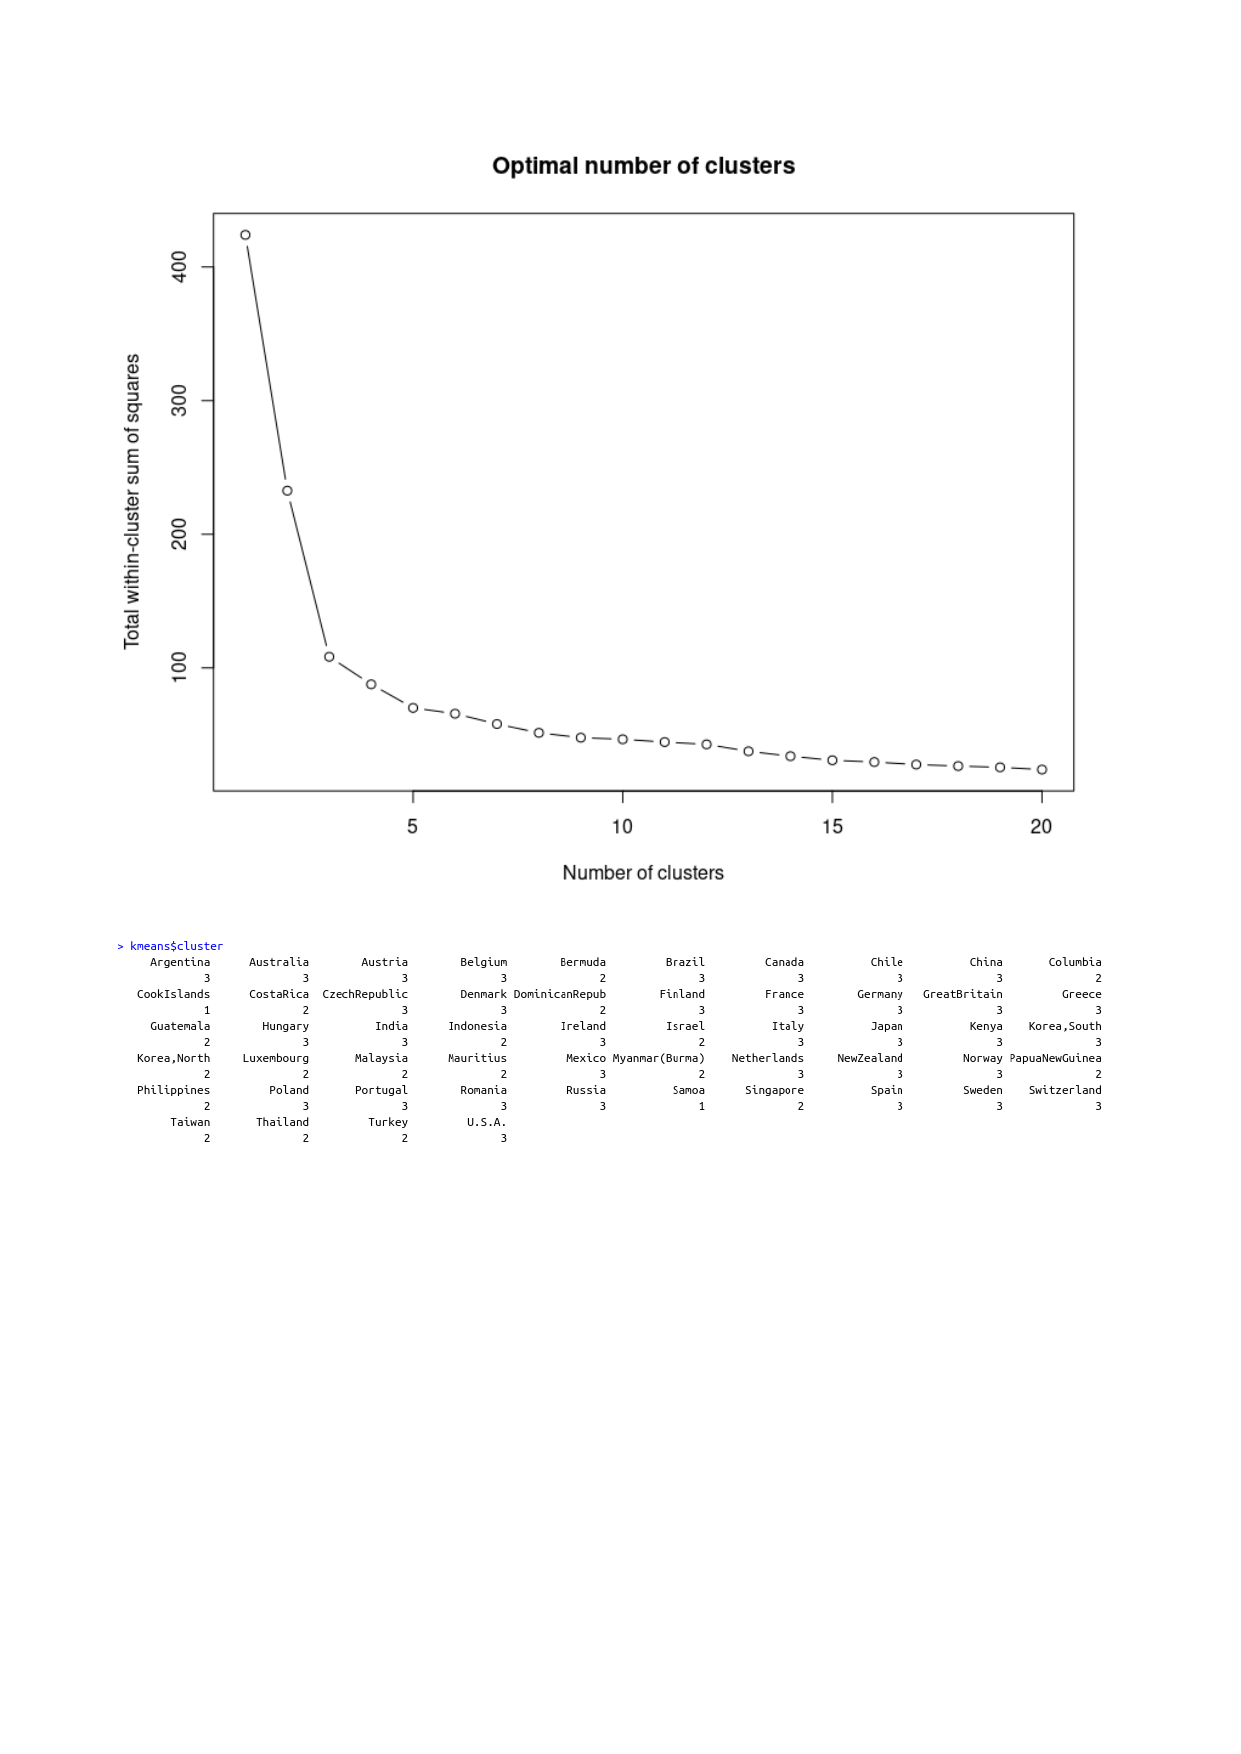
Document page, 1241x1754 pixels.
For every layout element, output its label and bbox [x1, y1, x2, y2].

picture [118, 118, 1123, 910]
picture [118, 939, 1123, 1145]
